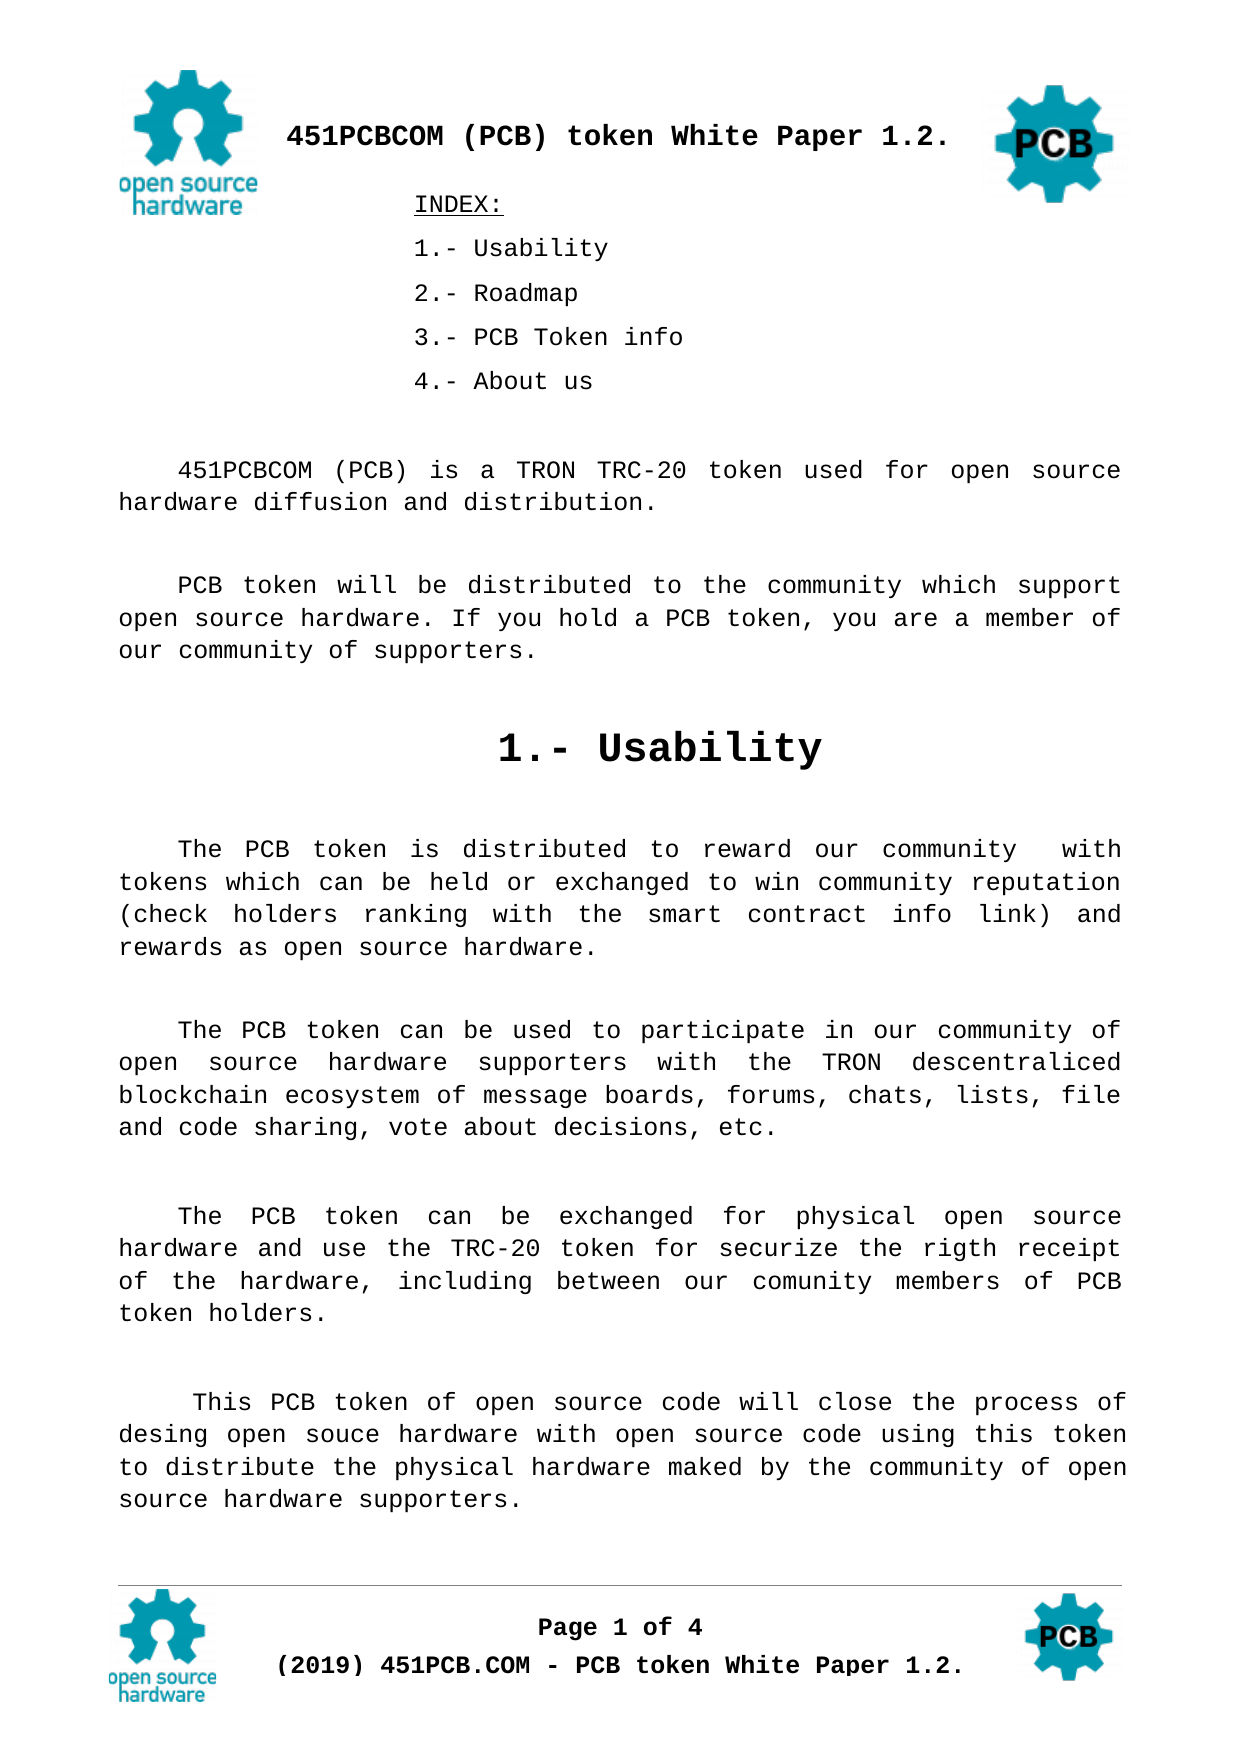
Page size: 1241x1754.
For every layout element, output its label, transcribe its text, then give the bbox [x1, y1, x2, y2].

text 3.- PCB Token info [118, 324, 1122, 353]
text The PCB token can be exchanged for physical open source hardware and use the TRC-20 token for securize the rigth receipt of the hardware, including between our comunity members of PCB token holders. [118, 1203, 1122, 1329]
picture [108, 1589, 217, 1702]
text 1.- Usability [118, 236, 1122, 264]
text This PCB token of open source code will close the process of desing open souce hardware with open source code using this token to distribute the physical hardware maked by the community of open source hardware supporters. [118, 1389, 1128, 1515]
text PCB token will be distributed to the community which support open source hardware. If you hold a PCB token, you are a member of our community of supporters. [118, 573, 1122, 666]
text 1.- Usability [118, 726, 1128, 774]
text 2.- Roadmap [118, 280, 1122, 308]
picture [1013, 1582, 1125, 1691]
text The PCB token can be used to participate in our community of open source hardware supporters with the TRON descentraliced blockchain ecosystem of message boards, forums, chats, lists, file and code sharing, vote about decisions, etc. [118, 1017, 1122, 1143]
text 4.- About us [118, 369, 1122, 397]
picture [979, 70, 1130, 217]
text 451PCBCOM (PCB) token White Paper 1.2. [258, 121, 979, 154]
picture [119, 70, 258, 215]
text 451PCBCOM (PCB) is a TRON TRC-20 token used for open source hardware diffusion and distribution. [118, 457, 1122, 518]
text INDEX: [118, 192, 1122, 220]
text The PCB token is distributed to reward our community with tokens which can be held or exchanged to win community reputation (check holders ranking with the smart contract info link) and rewards as open source hardware. [118, 837, 1122, 962]
